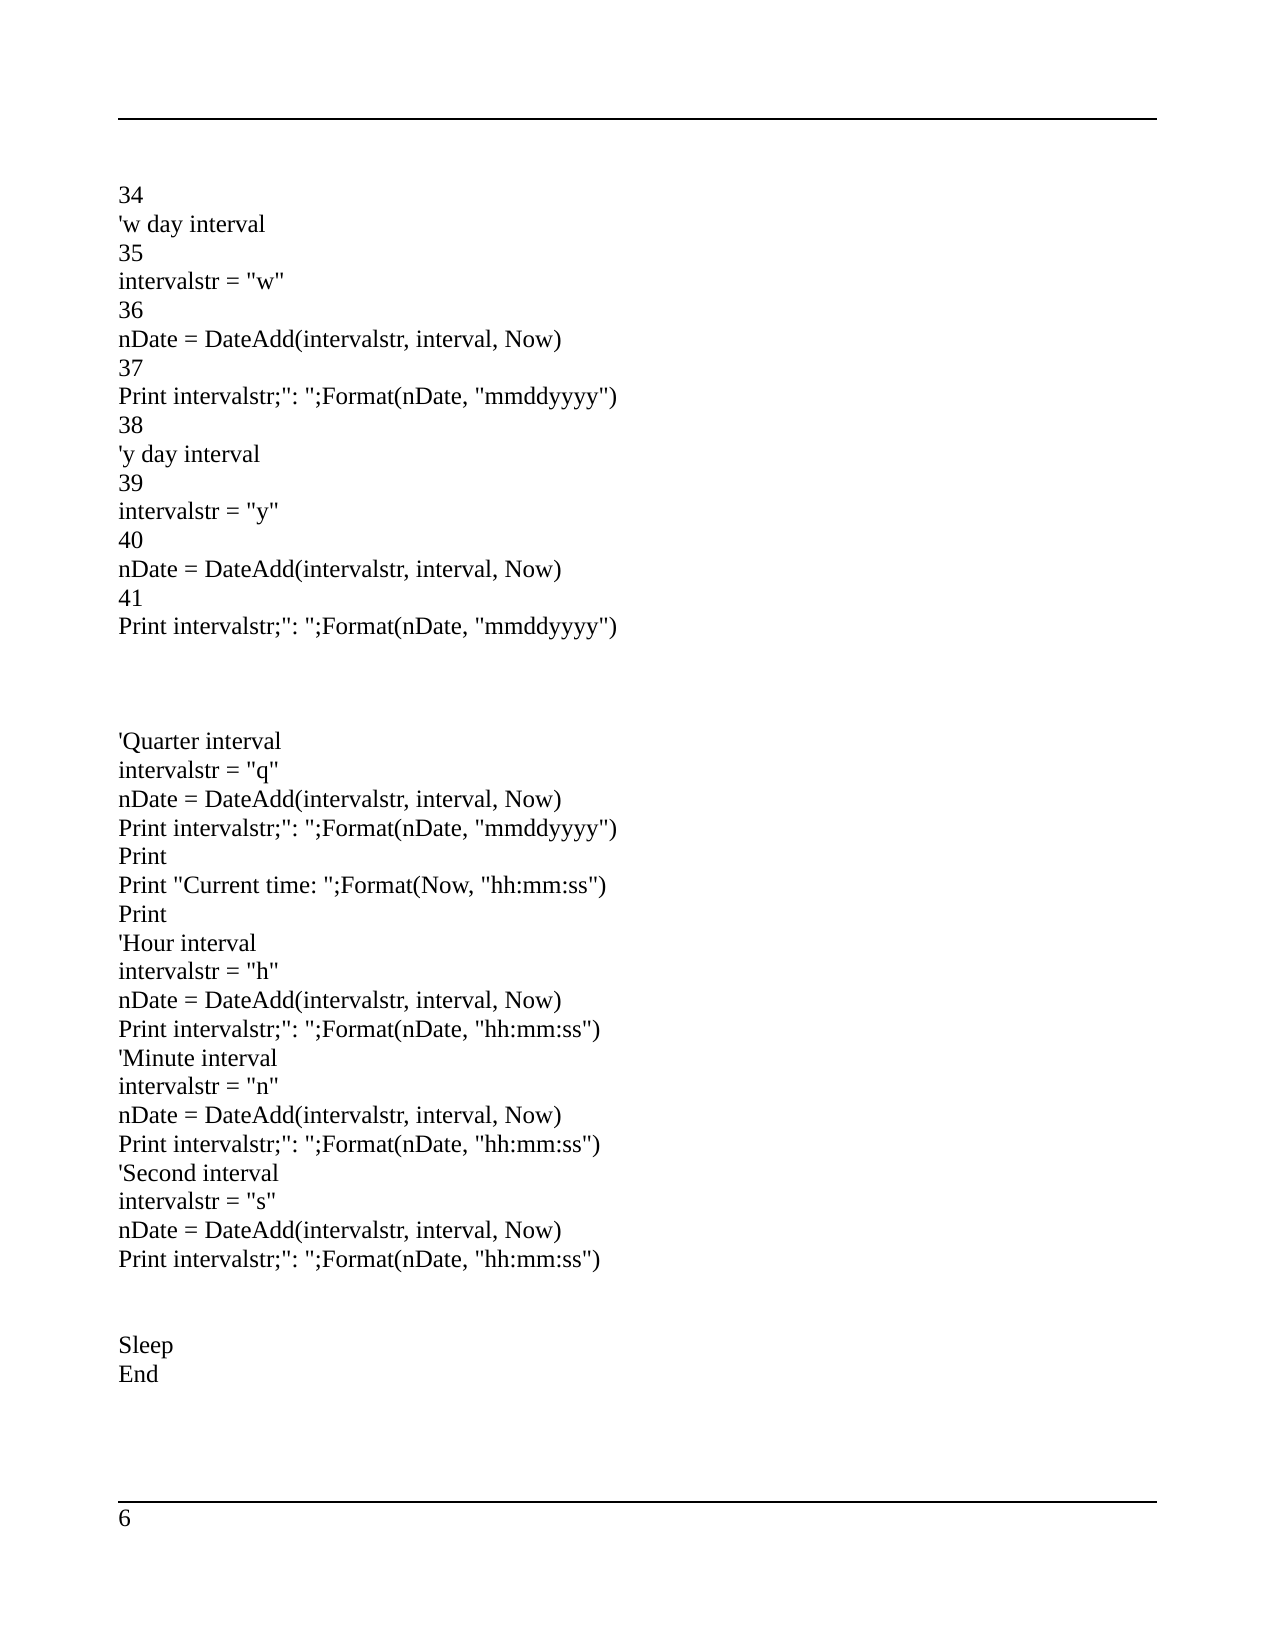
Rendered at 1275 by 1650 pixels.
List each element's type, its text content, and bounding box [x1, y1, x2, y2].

text nDate = DateAdd(intervalstr, interval, Now) [118, 554, 1157, 583]
text nDate = DateAdd(intervalstr, interval, Now) [118, 985, 1157, 1014]
text intervalstr = "n" [118, 1071, 1157, 1100]
text intervalstr = "h" [118, 956, 1157, 985]
text intervalstr = "y" [118, 496, 1157, 525]
text Print "Current time: ";Format(Now, "hh:mm:ss") [118, 870, 1157, 899]
text Print intervalstr;": ";Format(nDate, "hh:mm:ss") [118, 1244, 1157, 1273]
text Print [118, 899, 1157, 928]
text Sleep [118, 1330, 1157, 1359]
text Print intervalstr;": ";Format(nDate, "mmddyyyy") [118, 611, 1157, 640]
text 36 [118, 295, 1157, 324]
text 38 [118, 410, 1157, 439]
text 'Quarter interval [118, 726, 1157, 755]
text Print intervalstr;": ";Format(nDate, "hh:mm:ss") [118, 1129, 1157, 1158]
text 35 [118, 238, 1157, 266]
text 'w day interval [118, 209, 1157, 238]
text intervalstr = "q" [118, 755, 1157, 784]
text 41 [118, 583, 1157, 611]
text 'y day interval [118, 439, 1157, 468]
text End [118, 1359, 1157, 1388]
text nDate = DateAdd(intervalstr, interval, Now) [118, 1215, 1157, 1244]
text nDate = DateAdd(intervalstr, interval, Now) [118, 784, 1157, 813]
text 40 [118, 525, 1157, 554]
text intervalstr = "w" [118, 266, 1157, 295]
text Print [118, 841, 1157, 870]
text Print intervalstr;": ";Format(nDate, "mmddyyyy") [118, 813, 1157, 841]
text intervalstr = "s" [118, 1186, 1157, 1215]
text 'Minute interval [118, 1043, 1157, 1071]
text Print intervalstr;": ";Format(nDate, "hh:mm:ss") [118, 1014, 1157, 1043]
text nDate = DateAdd(intervalstr, interval, Now) [118, 324, 1157, 353]
text 'Hour interval [118, 928, 1157, 956]
text nDate = DateAdd(intervalstr, interval, Now) [118, 1100, 1157, 1129]
text 39 [118, 468, 1157, 496]
text Print intervalstr;": ";Format(nDate, "mmddyyyy") [118, 381, 1157, 410]
text 'Second interval [118, 1158, 1157, 1186]
text 37 [118, 353, 1157, 381]
text 34 [118, 180, 1157, 209]
